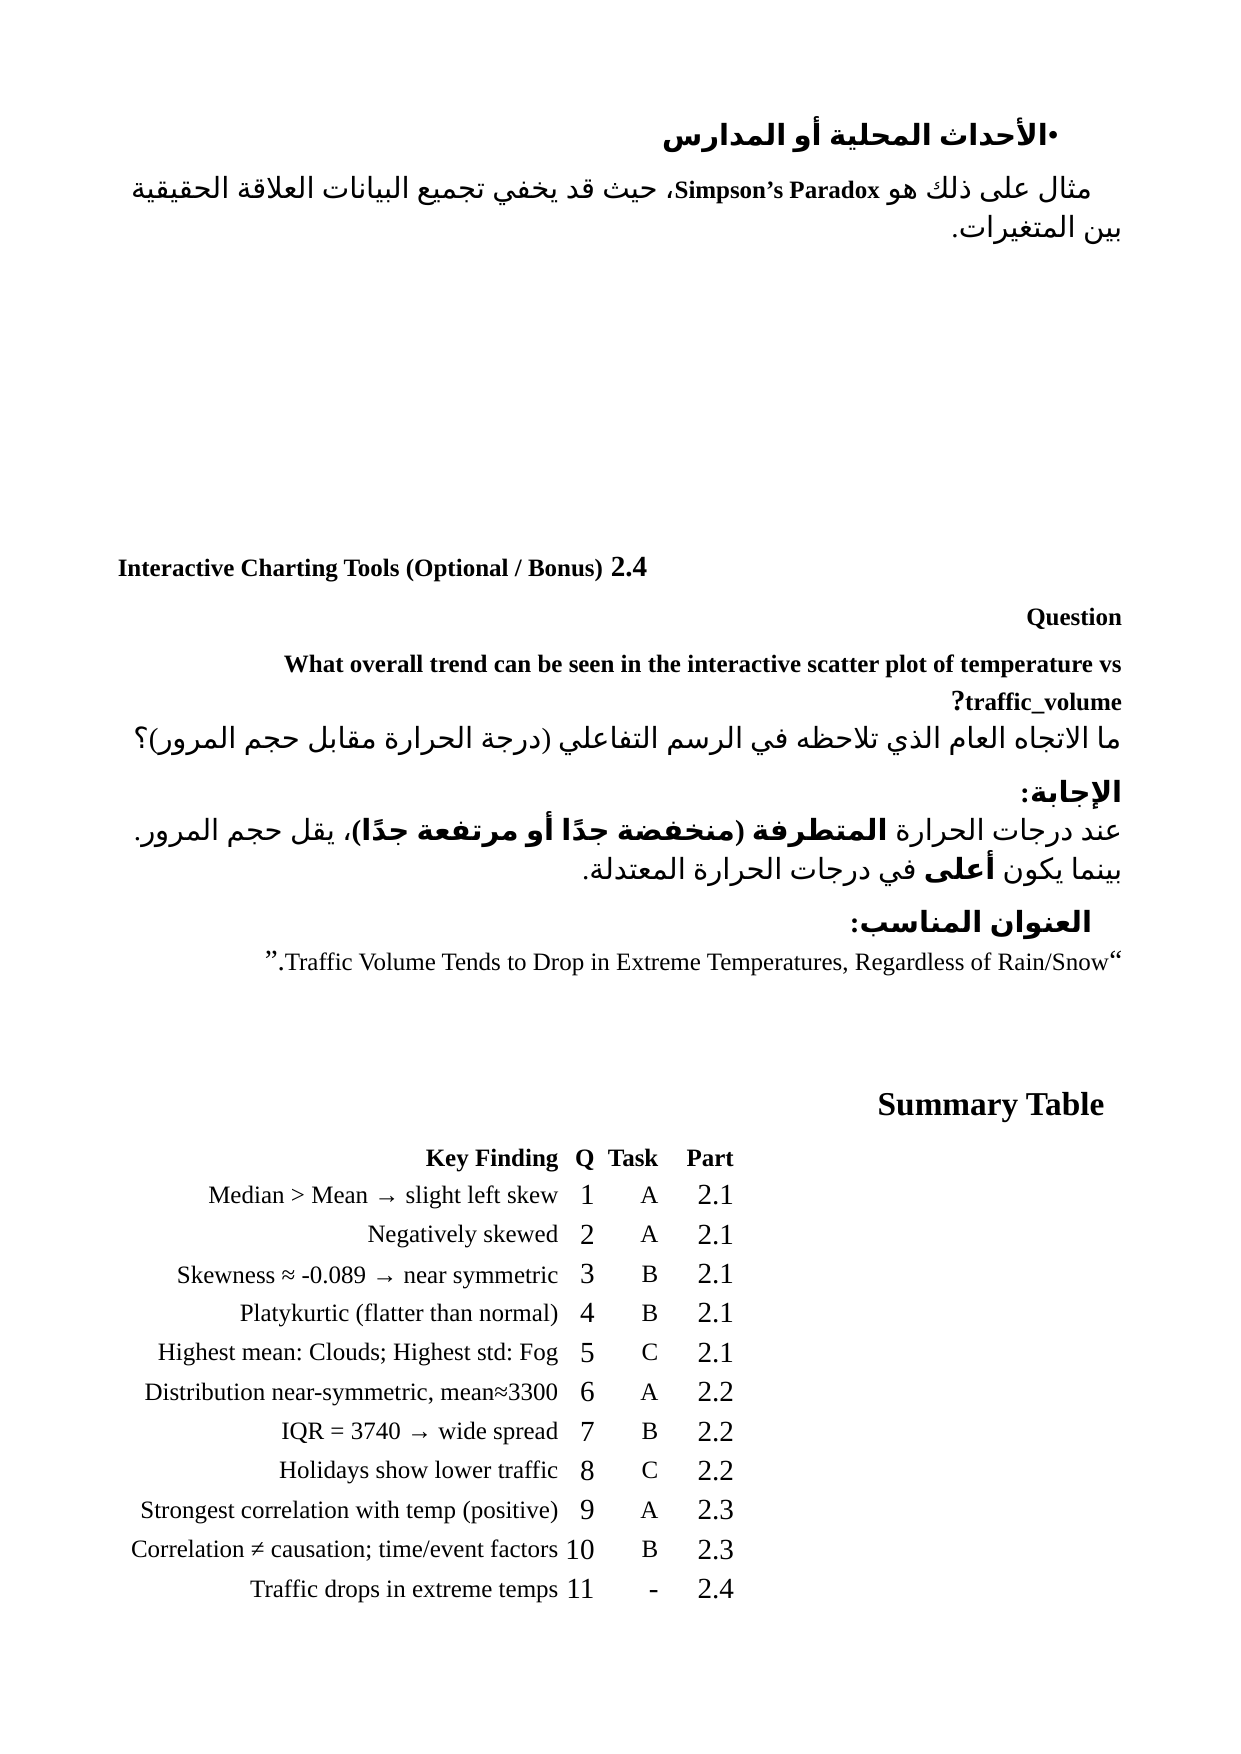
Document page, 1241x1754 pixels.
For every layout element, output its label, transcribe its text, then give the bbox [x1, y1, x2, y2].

table_cell 2.2 [661, 1450, 737, 1489]
table_cell C [598, 1332, 661, 1371]
table_header Q [561, 1140, 597, 1174]
table_cell 2.1 [661, 1332, 737, 1371]
table_cell 1 [561, 1175, 597, 1214]
table_cell 10 [561, 1529, 597, 1568]
table_cell Skewness ≈ -0.089 → near symmetric [118, 1253, 561, 1293]
table_cell Correlation ≠ causation; time/event factors [118, 1529, 561, 1568]
table_header Task [598, 1140, 661, 1174]
table_cell 2.3 [661, 1490, 737, 1529]
text What overall trend can be seen in the interactive scatter plot of temperature vs traffic_volume? ما الاتجاه العام الذي تلاحظه في الرسم التفاعلي (درجة الحرارة مقابل حجم المرور)؟ [118, 649, 1122, 755]
text 🔸 مثال على ذلك هو Simpson’s Paradox، حيث قد يخفي تجميع البيانات العلاقة الحقيقية بين المتغيرات. [118, 171, 1122, 243]
table_cell Negatively skewed [118, 1214, 561, 1253]
table_cell 2.1 [661, 1175, 737, 1214]
text Question [118, 602, 1122, 631]
text الإجابة: عند درجات الحرارة المتطرفة (منخفضة جدًا أو مرتفعة جدًا)، يقل حجم المرور. بينما يكون أعلى في درجات الحرارة المعتدلة. [118, 775, 1122, 885]
table_cell 6 [561, 1371, 597, 1411]
table_cell A [598, 1214, 661, 1253]
table_cell 3 [561, 1253, 597, 1293]
table_cell 2.1 [661, 1253, 737, 1293]
text 2.4 Interactive Charting Tools (Optional / Bonus) [118, 549, 1122, 582]
table_cell Highest mean: Clouds; Highest std: Fog [118, 1332, 561, 1371]
table_cell B [598, 1293, 661, 1332]
table_header Part [661, 1140, 737, 1174]
table_cell Traffic drops in extreme temps [118, 1568, 561, 1608]
table_cell Platykurtic (flatter than normal) [118, 1293, 561, 1332]
table_cell B [598, 1253, 661, 1293]
table_cell 2.2 [661, 1371, 737, 1411]
table_cell 4 [561, 1293, 597, 1332]
table_cell 9 [561, 1490, 597, 1529]
table_header Key Finding [118, 1140, 561, 1174]
table_cell Holidays show lower traffic [118, 1450, 561, 1489]
table_cell 2.1 [661, 1293, 737, 1332]
table_cell 2.4 [661, 1568, 737, 1608]
table_cell 11 [561, 1568, 597, 1608]
list الأحداث المحلية أو المدارس [118, 118, 1078, 152]
table_cell A [598, 1490, 661, 1529]
table_cell Distribution near-symmetric, mean≈3300 [118, 1371, 561, 1411]
text 📊 العنوان المناسب: “Traffic Volume Tends to Drop in Extreme Temperatures, Regardless of Rain/Snow.” [118, 905, 1122, 977]
table_cell 7 [561, 1411, 597, 1450]
table_cell IQR = 3740 → wide spread [118, 1411, 561, 1450]
table_cell A [598, 1175, 661, 1214]
table_cell C [598, 1450, 661, 1489]
table_cell - [598, 1568, 661, 1608]
table_cell B [598, 1529, 661, 1568]
table_cell 2.2 [661, 1411, 737, 1450]
table_cell 5 [561, 1332, 597, 1371]
table_cell A [598, 1371, 661, 1411]
table_cell 2.1 [661, 1214, 737, 1253]
table_cell Median > Mean → slight left skew [118, 1175, 561, 1214]
table_cell 8 [561, 1450, 597, 1489]
subtitle Summary Table [118, 1069, 1122, 1127]
table_cell Strongest correlation with temp (positive) [118, 1490, 561, 1529]
table_cell B [598, 1411, 661, 1450]
table_cell 2 [561, 1214, 597, 1253]
table_cell 2.3 [661, 1529, 737, 1568]
